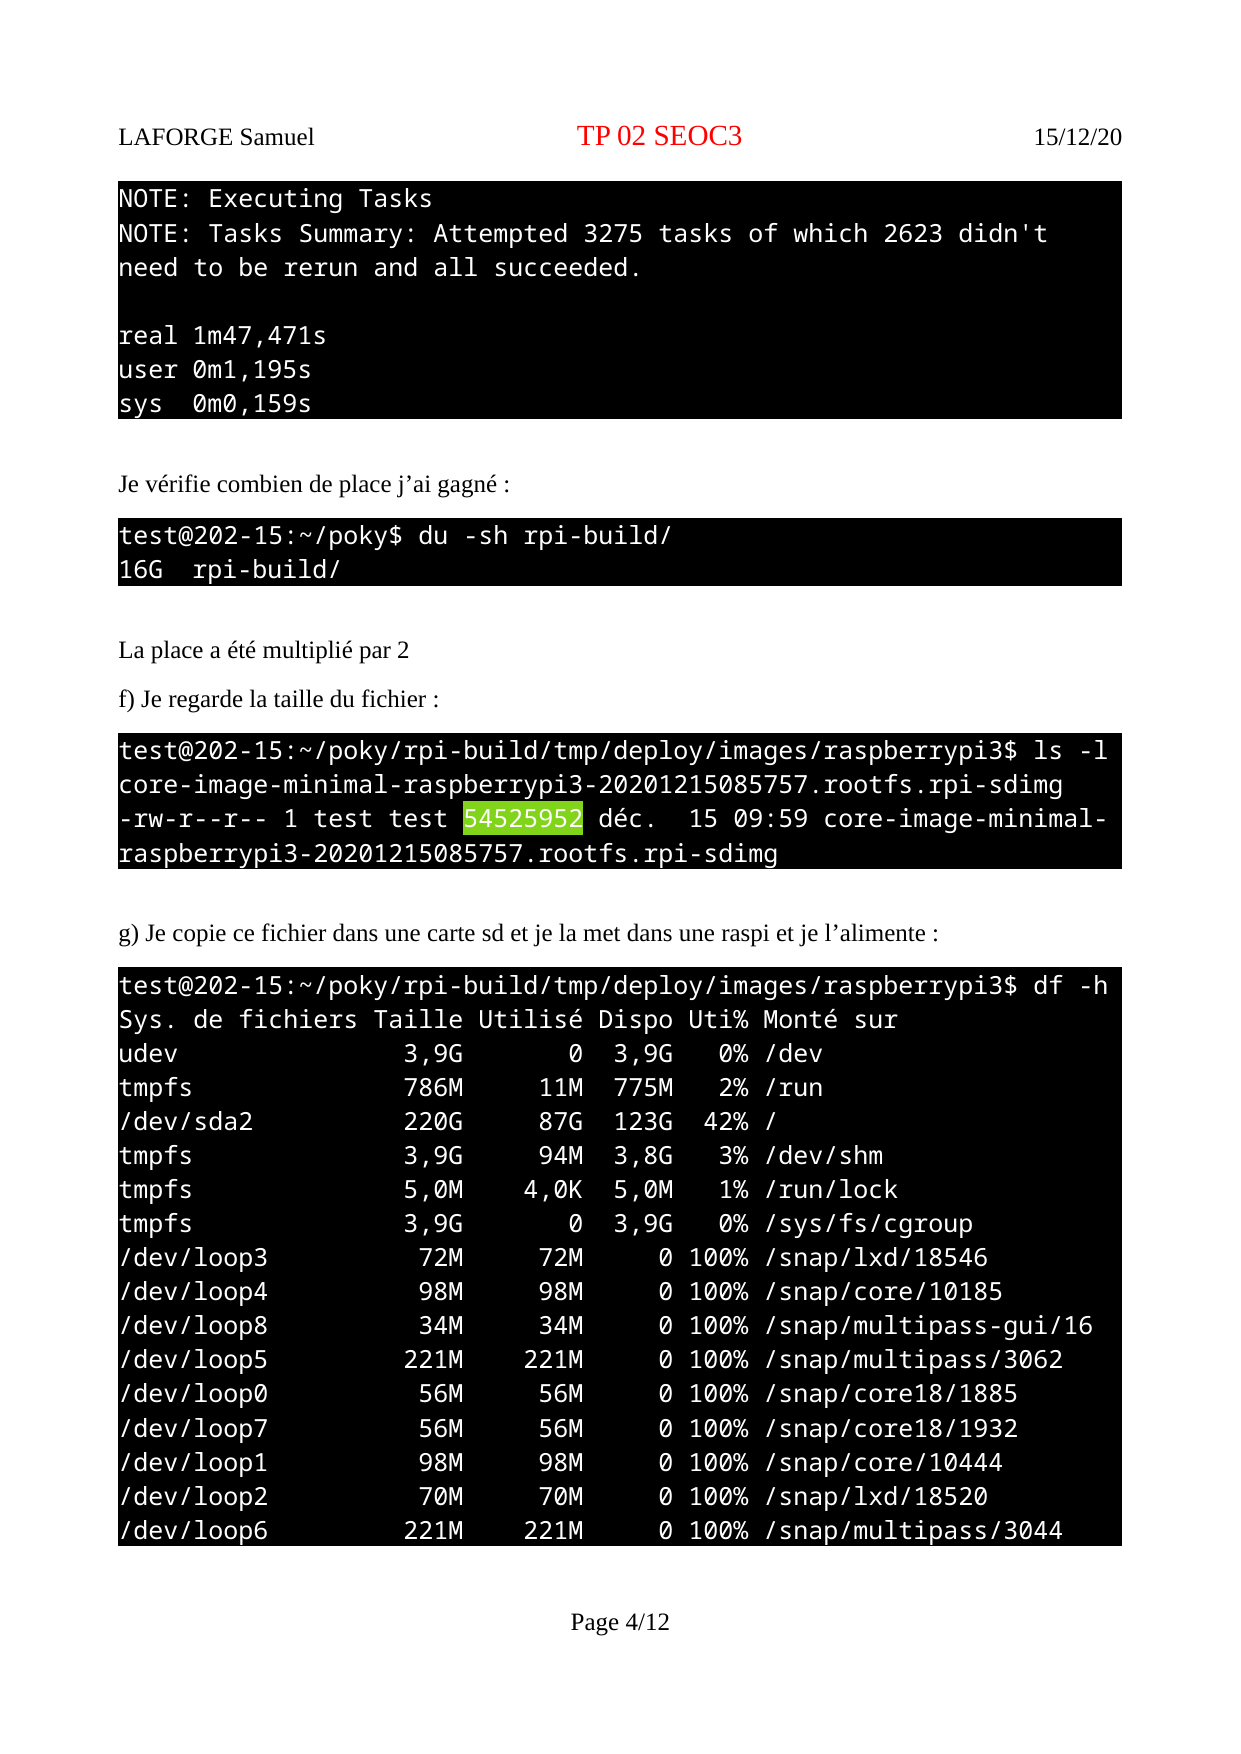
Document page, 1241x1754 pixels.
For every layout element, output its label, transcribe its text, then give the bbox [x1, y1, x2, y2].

text /dev/loop8 34M 34M 0 100% /snap/multipass-gui/16 [118, 1308, 1122, 1342]
text user 0m1,195s [118, 351, 1122, 386]
text /dev/loop5 221M 221M 0 100% /snap/multipass/3062 [118, 1342, 1122, 1376]
text /dev/loop3 72M 72M 0 100% /snap/lxd/18546 [118, 1240, 1122, 1274]
text f) Je regarde la taille du fichier : [118, 684, 1122, 713]
text La place a été multiplié par 2 [118, 635, 1122, 664]
text test@202-15:~/poky/rpi-build/tmp/deploy/images/raspberrypi3$ df -h [118, 967, 1122, 1001]
text NOTE: Tasks Summary: Attempted 3275 tasks of which 2623 didn't need to be rerun and all succeeded. [118, 215, 1122, 283]
text tmpfs 3,9G 94M 3,8G 3% /dev/shm [118, 1138, 1122, 1172]
text -rw-r--r-- 1 test test 54525952 déc. 15 09:59 core-image-minimal-raspberrypi3-20201215085757.rootfs.rpi-sdimg [118, 801, 1122, 869]
text tmpfs 786M 11M 775M 2% /run [118, 1069, 1122, 1104]
text real 1m47,471s [118, 317, 1122, 351]
text g) Je copie ce fichier dans une carte sd et je la met dans une raspi et je l’alimente : [118, 918, 1122, 947]
text /dev/loop6 221M 221M 0 100% /snap/multipass/3044 [118, 1512, 1122, 1546]
text test@202-15:~/poky$ du -sh rpi-build/ [118, 518, 1122, 552]
text sys 0m0,159s [118, 386, 1122, 419]
text /dev/loop4 98M 98M 0 100% /snap/core/10185 [118, 1274, 1122, 1308]
text /dev/loop7 56M 56M 0 100% /snap/core18/1932 [118, 1410, 1122, 1444]
text /dev/loop1 98M 98M 0 100% /snap/core/10444 [118, 1444, 1122, 1478]
text tmpfs 5,0M 4,0K 5,0M 1% /run/lock [118, 1172, 1122, 1206]
text /dev/sda2 220G 87G 123G 42% / [118, 1104, 1122, 1138]
text 16G rpi-build/ [118, 552, 1122, 586]
text /dev/loop2 70M 70M 0 100% /snap/lxd/18520 [118, 1478, 1122, 1512]
text test@202-15:~/poky/rpi-build/tmp/deploy/images/raspberrypi3$ ls -l core-image-minimal-raspberrypi3-20201215085757.rootfs.rpi-sdimg [118, 733, 1122, 801]
text tmpfs 3,9G 0 3,9G 0% /sys/fs/cgroup [118, 1206, 1122, 1240]
text NOTE: Executing Tasks [118, 181, 1122, 215]
text Je vérifie combien de place j’ai gagné : [118, 469, 1122, 497]
text udev 3,9G 0 3,9G 0% /dev [118, 1036, 1122, 1069]
text Sys. de fichiers Taille Utilisé Dispo Uti% Monté sur [118, 1001, 1122, 1036]
text /dev/loop0 56M 56M 0 100% /snap/core18/1885 [118, 1376, 1122, 1410]
